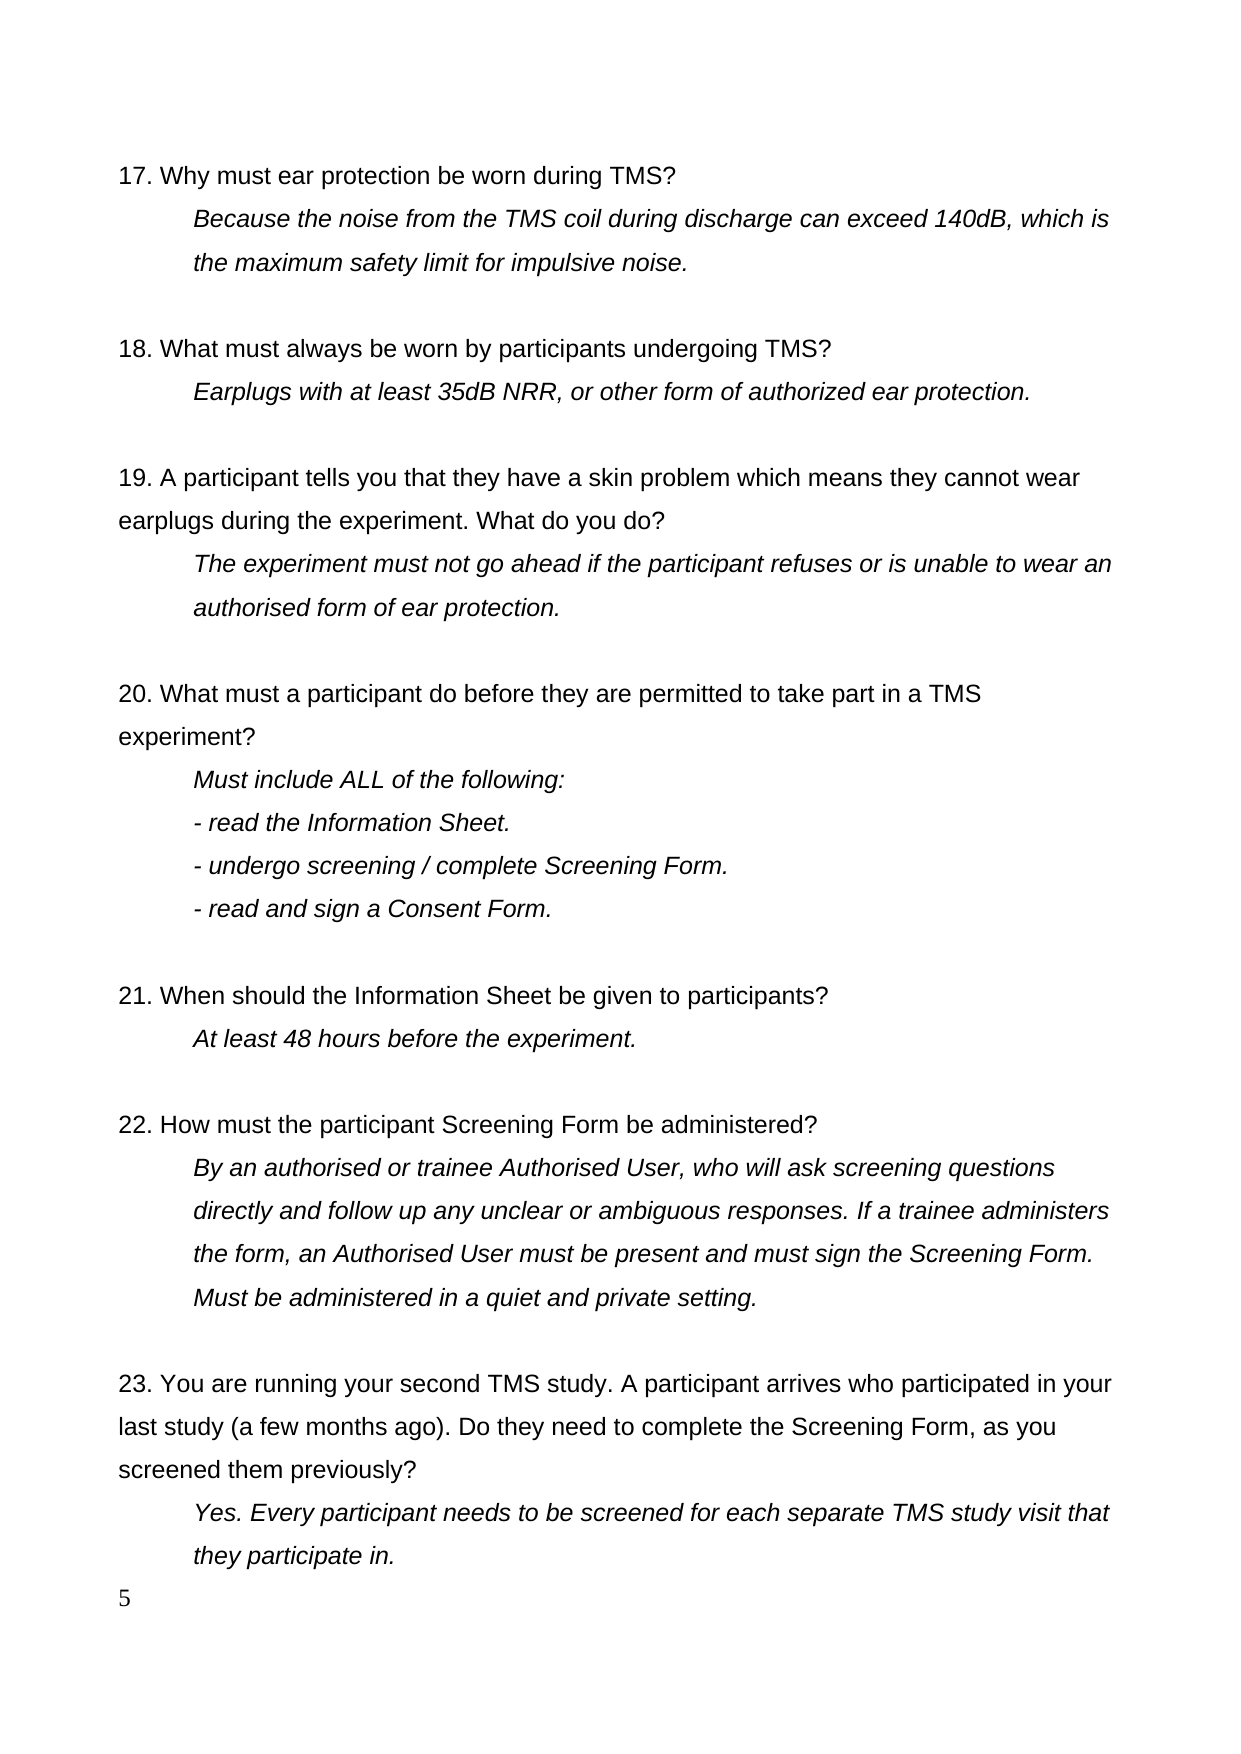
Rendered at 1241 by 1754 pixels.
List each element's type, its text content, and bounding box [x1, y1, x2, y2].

text Yes. Every participant needs to be screened for each separate TMS study visit that they participate in. [193, 1498, 1122, 1570]
text - read the Information Sheet. [118, 808, 1122, 837]
text The experiment must not go ahead if the participant refuses or is unable to wear an authorised form of ear protection. [193, 549, 1122, 621]
text Must include ALL of the following: [118, 765, 1122, 794]
text At least 48 hours before the experiment. [118, 1024, 1122, 1052]
text 23. You are running your second TMS study. A participant arrives who participated in your last study (a few months ago). Do they need to complete the Screening Form, as you screened them previously? [118, 1369, 1122, 1484]
text 20. What must a participant do before they are permitted to take part in a TMS experiment? [118, 679, 1122, 751]
text 17. Why must ear protection be worn during TMS? [118, 161, 1122, 190]
text 21. When should the Information Sheet be given to participants? [118, 981, 1122, 1009]
text Because the noise from the TMS coil during discharge can exceed 140dB, which is the maximum safety limit for impulsive noise. [193, 204, 1122, 276]
text 22. How must the participant Screening Form be administered? [118, 1110, 1122, 1139]
text - undergo screening / complete Screening Form. [118, 851, 1122, 880]
text 19. A participant tells you that they have a skin problem which means they cannot wear earplugs during the experiment. What do you do? [118, 463, 1122, 535]
text - read and sign a Consent Form. [118, 894, 1122, 923]
text 18. What must always be worn by participants undergoing TMS? [118, 334, 1122, 362]
text Earplugs with at least 35dB NRR, or other form of authorized ear protection. [118, 377, 1122, 406]
text By an authorised or trainee Authorised User, who will ask screening questions directly and follow up any unclear or ambiguous responses. If a trainee administers the form, an Authorised User must be present and must sign the Screening Form. Must be administered in a quiet and private setting. [193, 1153, 1122, 1311]
